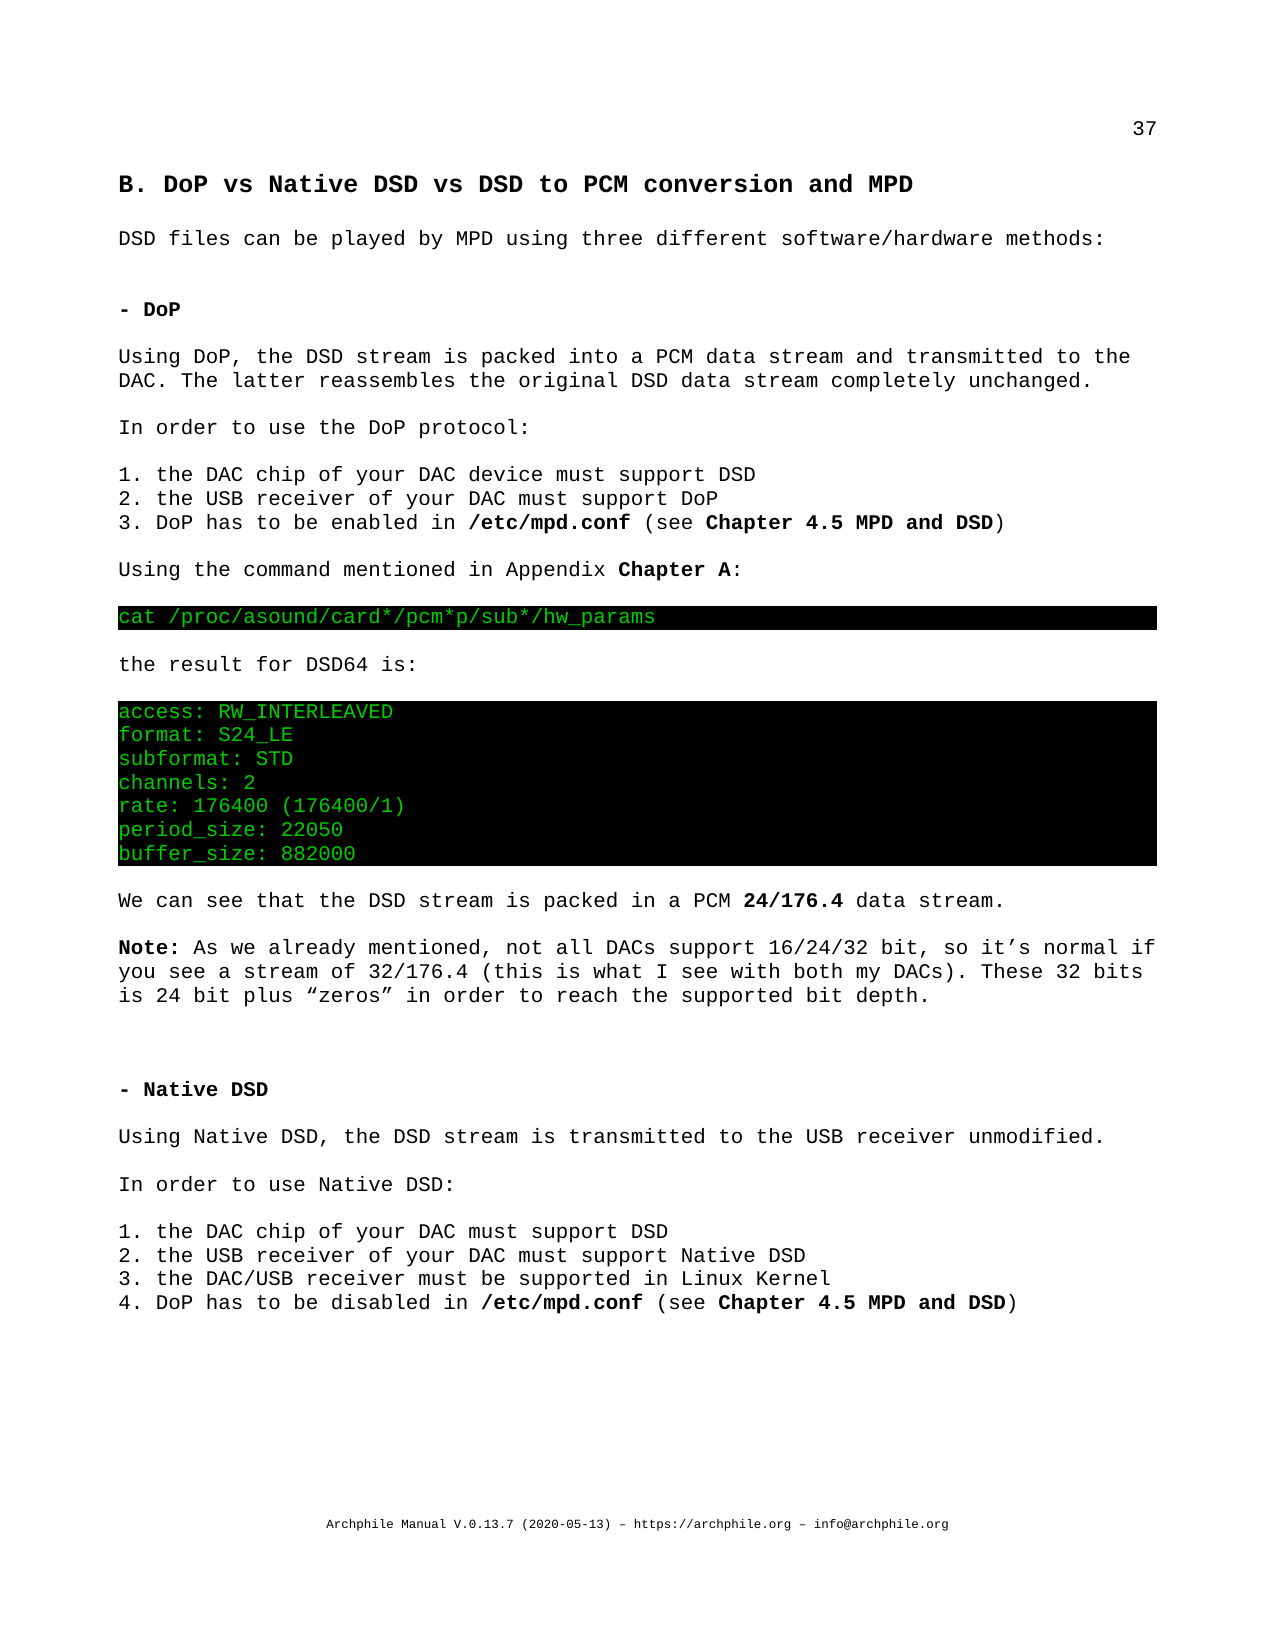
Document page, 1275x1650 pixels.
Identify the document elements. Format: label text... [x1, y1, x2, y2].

text rate: 176400 (176400/1) [118, 795, 1157, 819]
text 3. DoP has to be enabled in /etc/mpd.conf (see Chapter 4.5 MPD and DSD) [118, 512, 1157, 535]
text Using the command mentioned in Appendix Chapter A: [118, 559, 1157, 583]
text 2. the USB receiver of your DAC must support Native DSD [118, 1245, 1157, 1268]
text Using Native DSD, the DSD stream is transmitted to the USB receiver unmodified. [118, 1126, 1157, 1150]
text 4. DoP has to be disabled in /etc/mpd.conf (see Chapter 4.5 MPD and DSD) [118, 1292, 1157, 1316]
text the result for DSD64 is: [118, 653, 1157, 677]
text 1. the DAC chip of your DAC device must support DSD [118, 464, 1157, 488]
text 3. the DAC/USB receiver must be supported in Linux Kernel [118, 1268, 1157, 1292]
text 2. the USB receiver of your DAC must support DoP [118, 488, 1157, 512]
text We can see that the DSD stream is packed in a PCM 24/176.4 data stream. [118, 890, 1157, 914]
text In order to use Native DSD: [118, 1174, 1157, 1197]
text format: S24_LE [118, 724, 1157, 748]
text In order to use the DoP protocol: [118, 417, 1157, 441]
text B. DoP vs Native DSD vs DSD to PCM conversion and MPD [118, 171, 1157, 199]
text DSD files can be played by MPD using three different software/hardware methods: [118, 228, 1157, 252]
text 1. the DAC chip of your DAC must support DSD [118, 1221, 1157, 1245]
text - DoP [118, 299, 1157, 322]
text - Native DSD [118, 1079, 1157, 1103]
text channels: 2 [118, 772, 1157, 795]
text Using DoP, the DSD stream is packed into a PCM data stream and transmitted to the DAC. The latter reassembles the original DSD data stream completely unchanged. [118, 346, 1157, 393]
text subformat: STD [118, 748, 1157, 772]
text buffer_size: 882000 [118, 843, 1157, 866]
text access: RW_INTERLEAVED [118, 701, 1157, 724]
text cat /proc/asound/card*/pcm*p/sub*/hw_params [118, 606, 1157, 630]
text Note: As we already mentioned, not all DACs support 16/24/32 bit, so it’s normal if you see a stream of 32/176.4 (this is what I see with both my DACs). These 32 bits is 24 bit plus “zeros” in order to reach the supported bit depth. [118, 937, 1157, 1008]
text period_size: 22050 [118, 819, 1157, 843]
